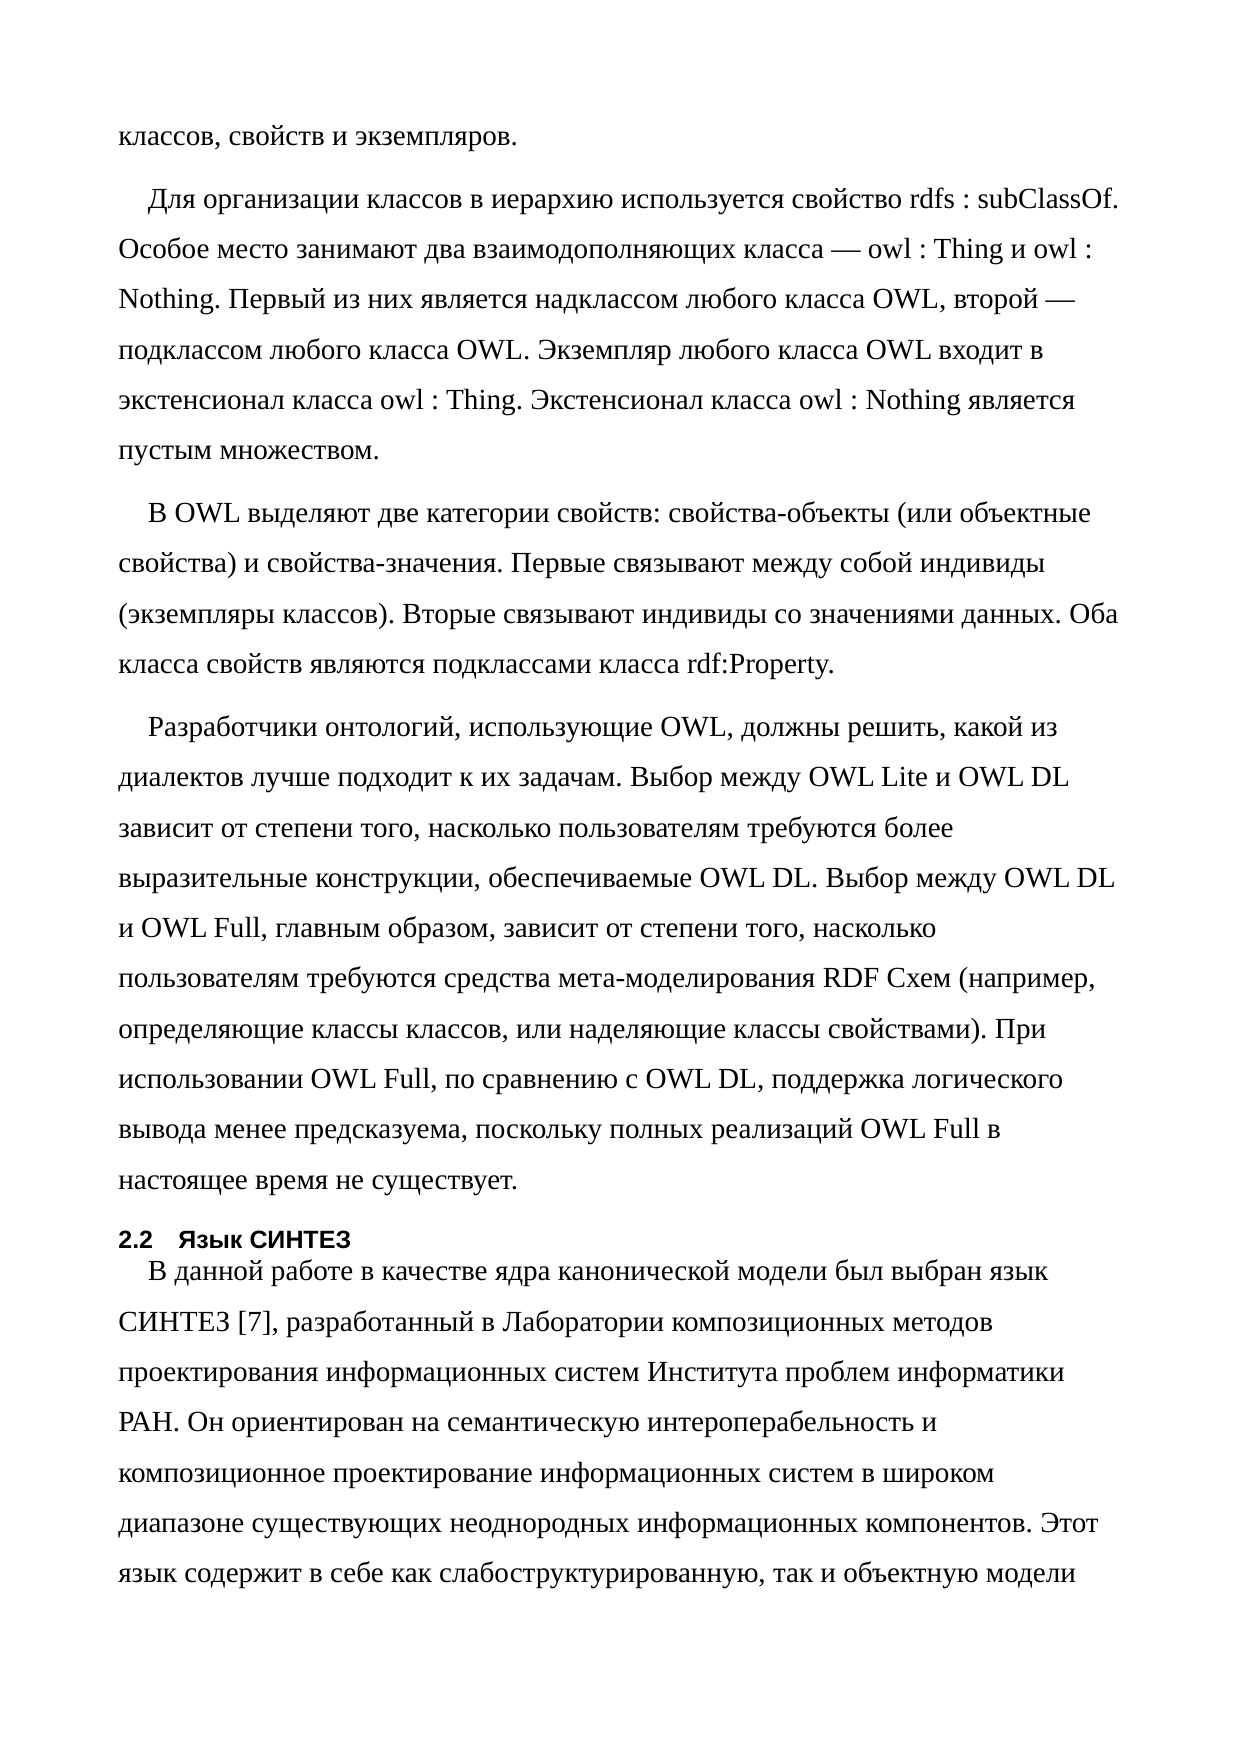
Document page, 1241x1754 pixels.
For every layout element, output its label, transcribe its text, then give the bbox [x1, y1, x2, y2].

subtitle Язык СИНТЕЗ [118, 1225, 1122, 1253]
text Для организации классов в иерархию используется свойство rdfs : subClassOf. Особое место занимают два взаимодополняющих класса — owl : Thing и owl : Nothing. Первый из них является надклассом любого класса OWL, второй — подклассом любого класса OWL. Экземпляр любого класса OWL входит в экстенсионал класса owl : Thing. Экстенсионал класса owl : Nothing является пустым множеством. [118, 181, 1122, 466]
text В OWL выделяют две категории свойств: свойства-объекты (или объектные свойства) и свойства-значения. Первые связывают между собой индивиды (экземпляры классов). Вторые связывают индивиды со значениями данных. Оба класса свойств являются подклассами класса rdf:Property. [118, 495, 1122, 680]
text классов, свойств и экземпляров. [118, 118, 1122, 152]
text Разработчики онтологий, использующие OWL, должны решить, какой из диалектов лучше подходит к их задачам. Выбор между OWL Lite и OWL DL зависит от степени того, насколько пользователям требуются более выразительные конструкции, обеспечиваемые OWL DL. Выбор между OWL DL и OWL Full, главным образом, зависит от степени того, насколько пользователям требуются средства мета-моделирования RDF Схем (например, определяющие классы классов, или наделяющие классы свойствами). При использовании OWL Full, по сравнению с OWL DL, поддержка логического вывода менее предсказуема, поскольку полных реализаций OWL Full в настоящее время не существует. [118, 709, 1122, 1195]
text В данной работе в качестве ядра канонической модели был выбран язык СИНТЕЗ [7], разработанный в Лаборатории композиционных методов проектирования информационных систем Института проблем информатики РАН. Он ориентирован на семантическую интероперабельность и композиционное проектирование информационных систем в широком диапазоне существующих неоднородных информационных компонентов. Этот язык содержит в себе как слабоструктурированную, так и объектную модели [118, 1253, 1122, 1589]
